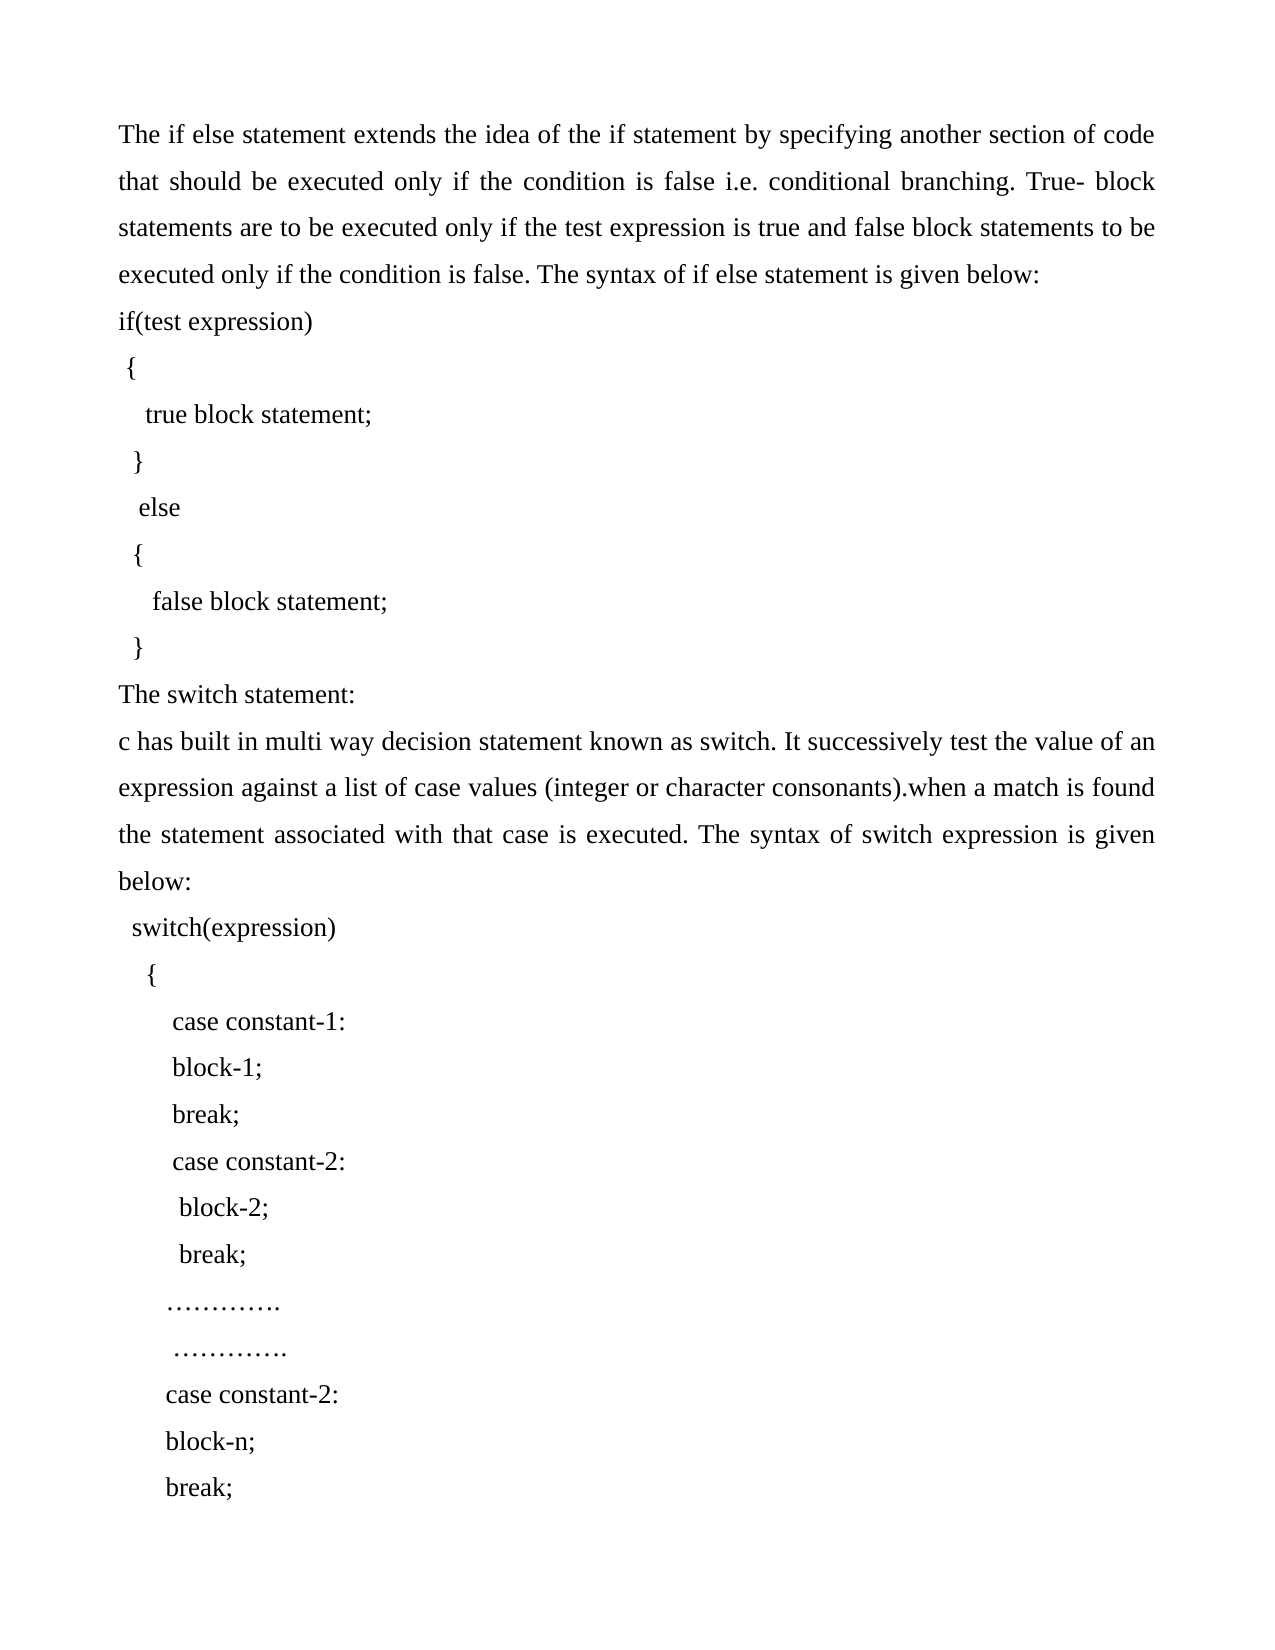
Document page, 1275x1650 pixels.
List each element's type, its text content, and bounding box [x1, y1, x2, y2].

text break; [118, 1238, 1157, 1269]
text } [118, 631, 1157, 663]
text block-2; [118, 1191, 1157, 1223]
text The switch statement: [118, 678, 1157, 709]
text { [118, 351, 1157, 383]
text …………. [118, 1331, 1157, 1363]
text if(test expression) [118, 305, 1157, 336]
text { [118, 958, 1157, 989]
text The if else statement extends the idea of the if statement by specifying another section of code that should be executed only if the condition is false i.e. conditional branching. True- block statements are to be executed only if the test expression is true and false block statements to be executed only if the condition is false. The syntax of if else statement is given below: [118, 118, 1157, 289]
text true block statement; [118, 398, 1157, 429]
text } [118, 445, 1157, 476]
text else [118, 491, 1157, 523]
text c has built in multi way decision statement known as switch. It successively test the value of an expression against a list of case values (integer or character consonants).when a match is found the statement associated with that case is executed. The syntax of switch expression is given below: [118, 725, 1157, 896]
text block-n; [118, 1425, 1157, 1456]
text break; [118, 1098, 1157, 1129]
text case constant-1: [118, 1005, 1157, 1036]
text switch(expression) [118, 911, 1157, 943]
text …………. [118, 1285, 1157, 1316]
text break; [118, 1471, 1157, 1503]
text { [118, 538, 1157, 569]
text case constant-2: [118, 1378, 1157, 1409]
text block-1; [118, 1051, 1157, 1083]
text case constant-2: [118, 1145, 1157, 1176]
text false block statement; [118, 585, 1157, 616]
